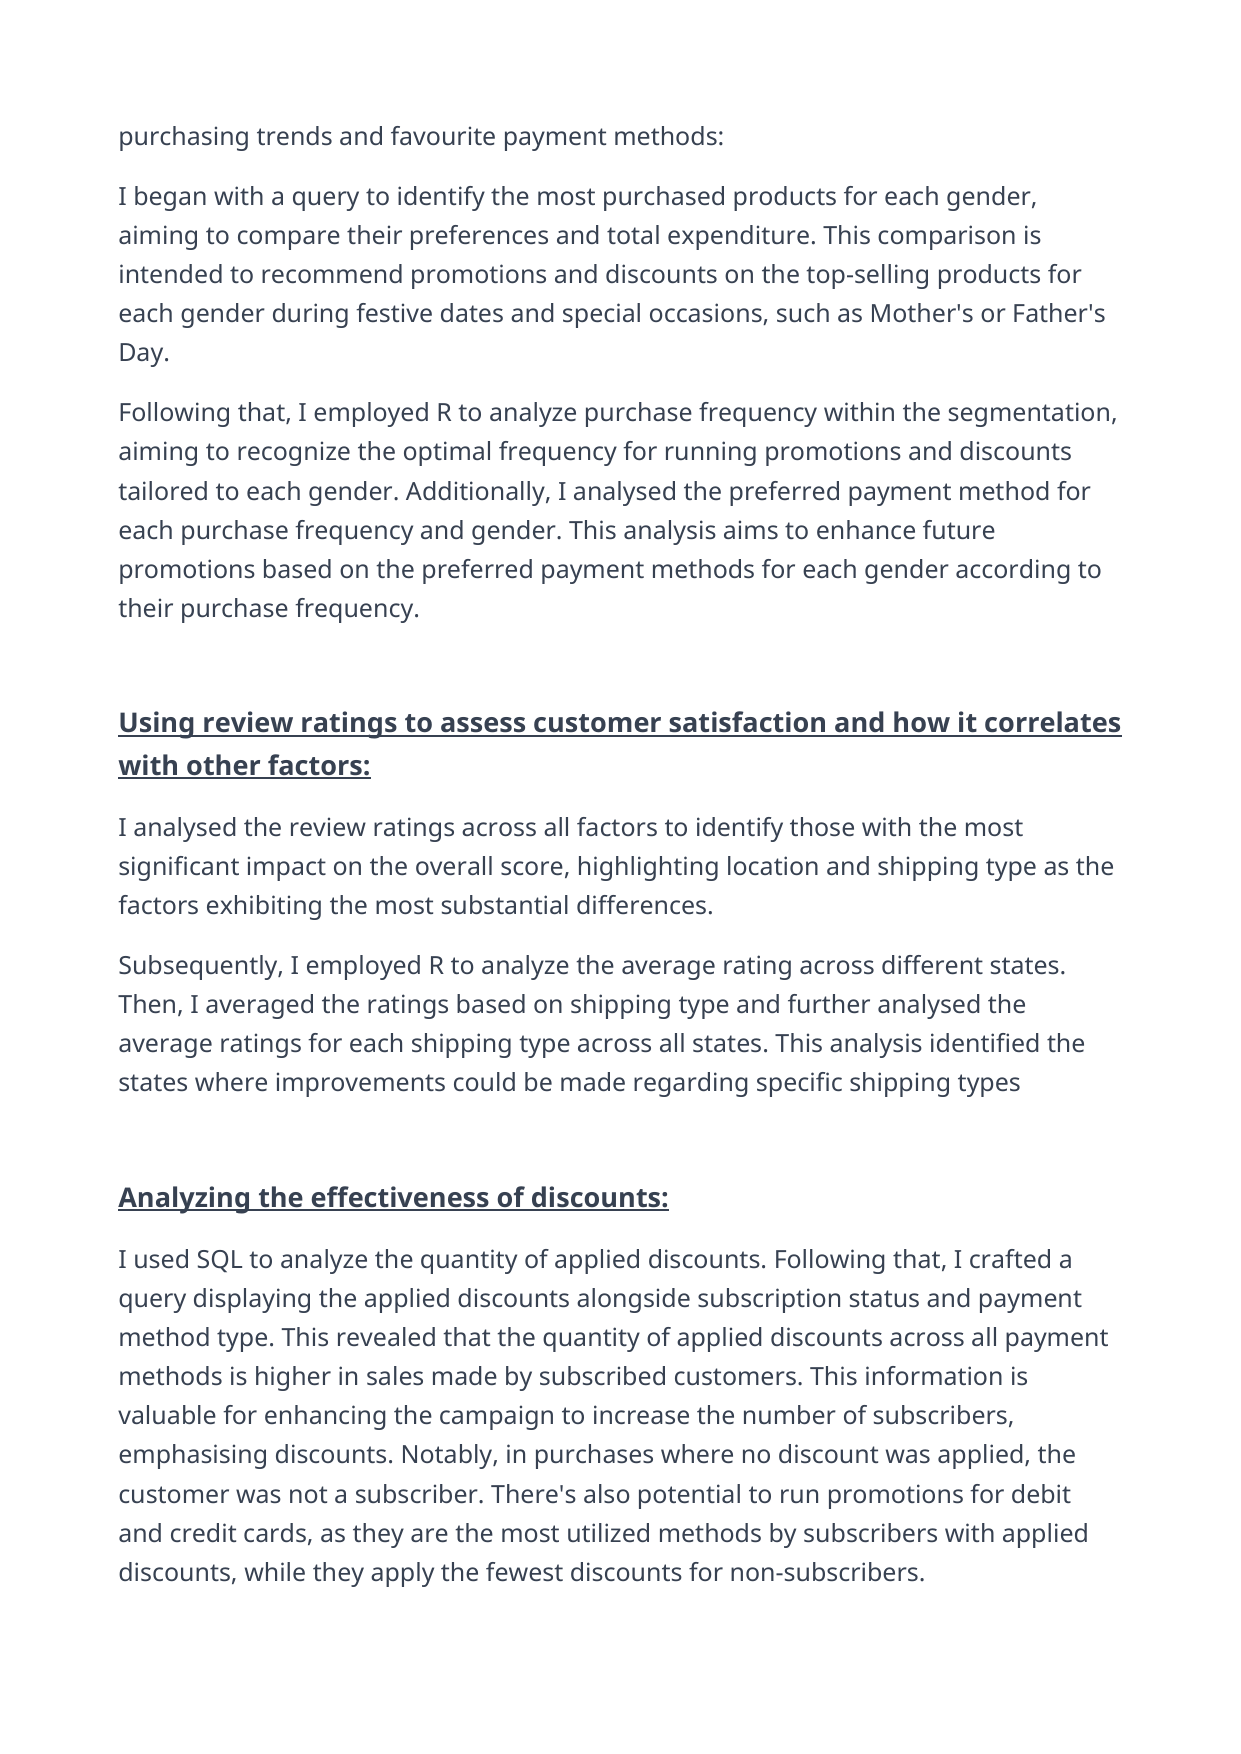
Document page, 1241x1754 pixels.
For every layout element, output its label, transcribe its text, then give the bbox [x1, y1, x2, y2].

text Analyzing the effectiveness of discounts: [118, 1178, 1122, 1215]
text with other factors: [118, 737, 1122, 783]
text I began with a query to identify the most purchased products for each gender, aiming to compare their preferences and total expenditure. This comparison is intended to recommend promotions and discounts on the top-selling products for each gender during festive dates and special occasions, such as Mother's or Father's Day. [118, 178, 1122, 369]
text I analysed the review ratings across all factors to identify those with the most significant impact on the overall score, highlighting location and shipping type as the factors exhibiting the most substantial differences. [118, 809, 1122, 922]
text purchasing trends and favourite payment methods: [118, 118, 1122, 152]
text Subsequently, I employed R to analyze the average rating across different states. Then, I averaged the ratings based on shipping type and further analysed the average ratings for each shipping type across all states. This analysis identified the states where improvements could be made regarding specific shipping types [118, 948, 1122, 1099]
text I used SQL to analyze the quantity of applied discounts. Following that, I crafted a query displaying the applied discounts alongside subscription status and payment method type. This revealed that the quantity of applied discounts across all payment methods is higher in sales made by subscribed customers. This information is valuable for enhancing the campaign to increase the number of subscribers, emphasising discounts. Notably, in purchases where no discount was applied, the customer was not a subscriber. There's also potential to run promotions for debit and credit cards, as they are the most utilized methods by subscribers with applied discounts, while they apply the fewest discounts for non-subscribers. [118, 1241, 1122, 1589]
text Following that, I employed R to analyze purchase frequency within the segmentation, aiming to recognize the optimal frequency for running promotions and discounts tailored to each gender. Additionally, I analysed the preferred payment method for each purchase frequency and gender. This analysis aims to enhance future promotions based on the preferred payment methods for each gender according to their purchase frequency. [118, 395, 1122, 625]
text Using review ratings to assess customer satisfaction and how it correlates [118, 704, 1122, 735]
